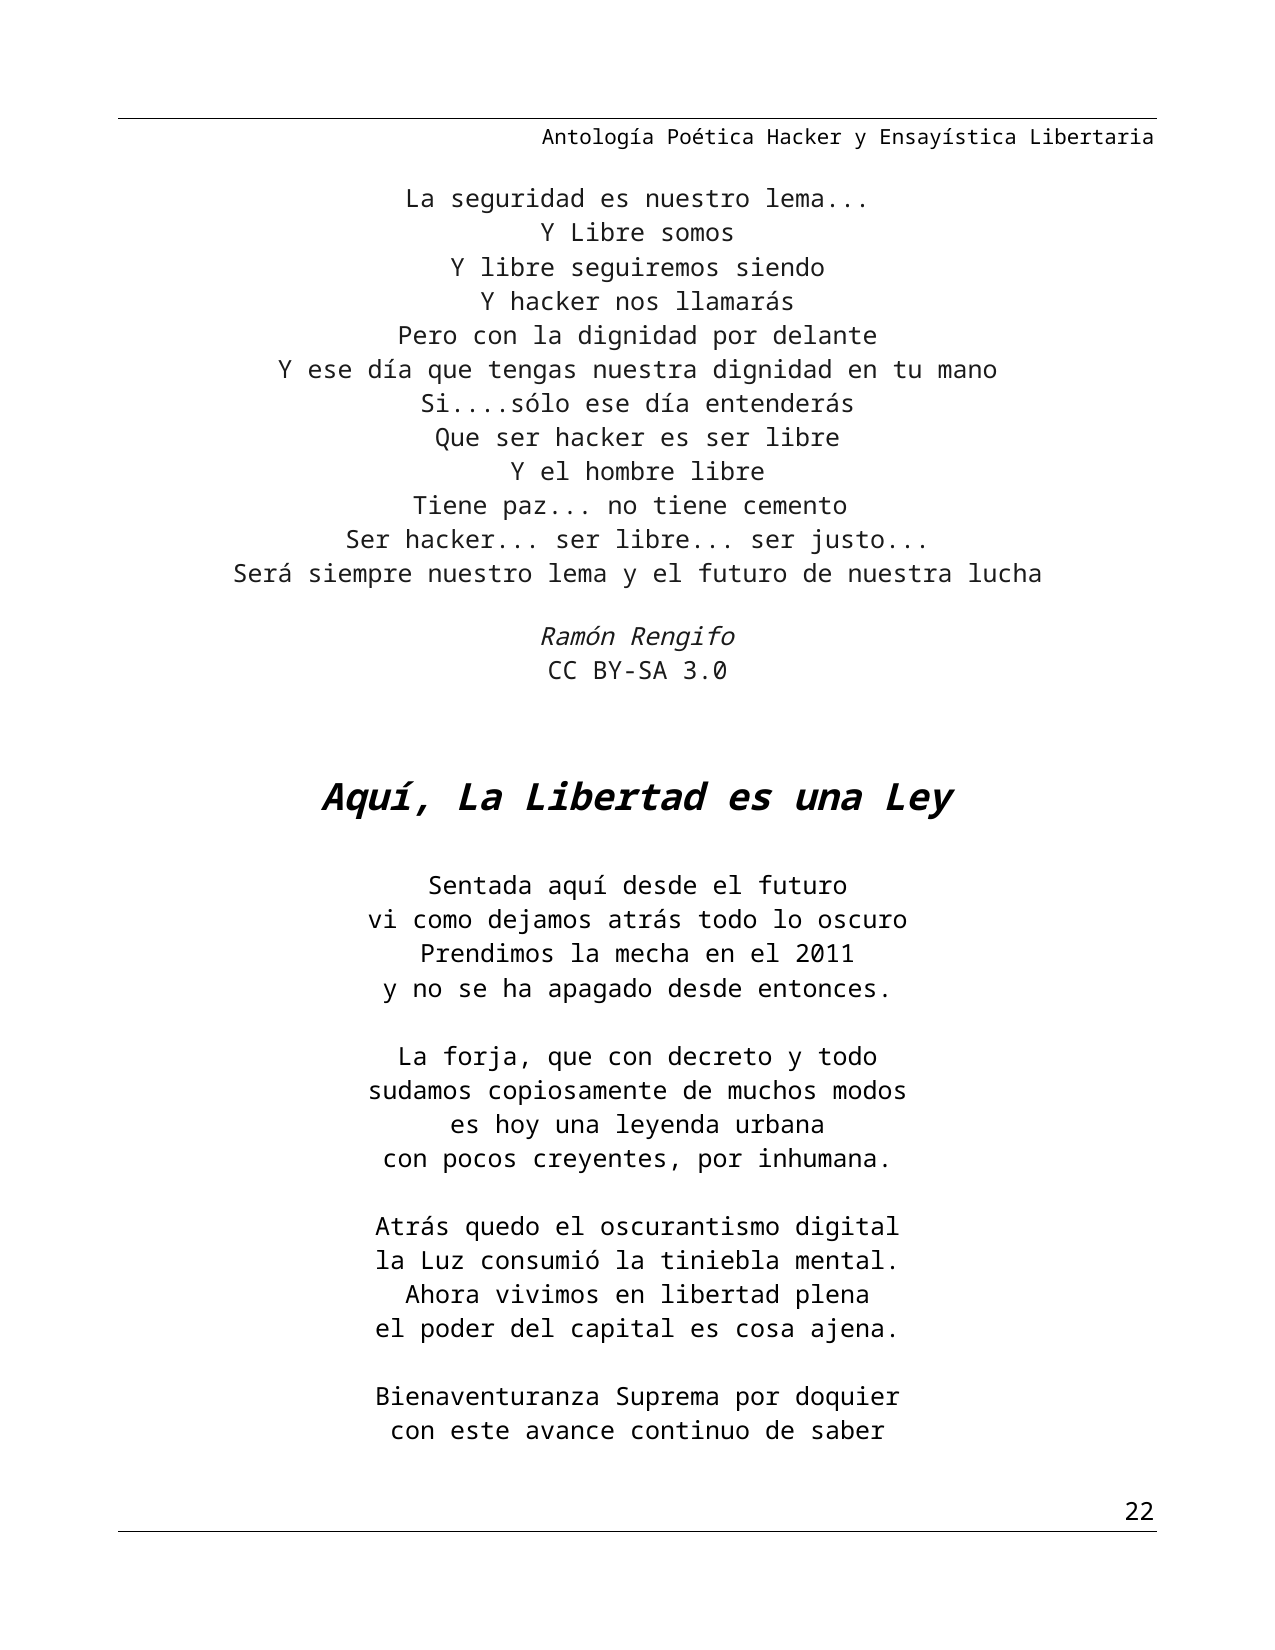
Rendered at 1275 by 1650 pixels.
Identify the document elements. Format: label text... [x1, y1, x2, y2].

text La forja, que con decreto y todo [121, 1038, 1154, 1072]
text Ahora vivimos en libertad plena [121, 1277, 1154, 1311]
text sudamos copiosamente de muchos modos [121, 1072, 1154, 1106]
text CC BY-SA 3.0 [121, 653, 1154, 687]
text Sentada aquí desde el futuro [121, 868, 1154, 902]
text Tiene paz... no tiene cemento [121, 488, 1154, 522]
text y no se ha apagado desde entonces. [121, 970, 1154, 1004]
text Si....sólo ese día entenderás [121, 385, 1154, 419]
text el poder del capital es cosa ajena. [121, 1311, 1154, 1345]
text Y Libre somos [121, 215, 1154, 249]
text vi como dejamos atrás todo lo oscuro [121, 902, 1154, 936]
text Ramón Rengifo [121, 619, 1154, 653]
text con este avance continuo de saber [121, 1413, 1154, 1447]
text Que ser hacker es ser libre [121, 419, 1154, 453]
text Atrás quedo el oscurantismo digital [121, 1209, 1154, 1243]
text Bienaventuranza Suprema por doquier [121, 1379, 1154, 1413]
subtitle Aquí, La Libertad es una Ley [121, 770, 1154, 821]
text Ser hacker... ser libre... ser justo... [121, 522, 1154, 556]
text la Luz consumió la tiniebla mental. [121, 1243, 1154, 1277]
text Y el hombre libre [121, 453, 1154, 488]
text La seguridad es nuestro lema... [121, 181, 1154, 215]
text Y hacker nos llamarás [121, 283, 1154, 317]
text es hoy una leyenda urbana [121, 1106, 1154, 1141]
text Pero con la dignidad por delante [121, 317, 1154, 351]
text Y ese día que tengas nuestra dignidad en tu mano [121, 351, 1154, 385]
text Será siempre nuestro lema y el futuro de nuestra lucha [121, 556, 1154, 590]
text Prendimos la mecha en el 2011 [121, 936, 1154, 970]
text con pocos creyentes, por inhumana. [121, 1141, 1154, 1174]
text Y libre seguiremos siendo [121, 249, 1154, 283]
